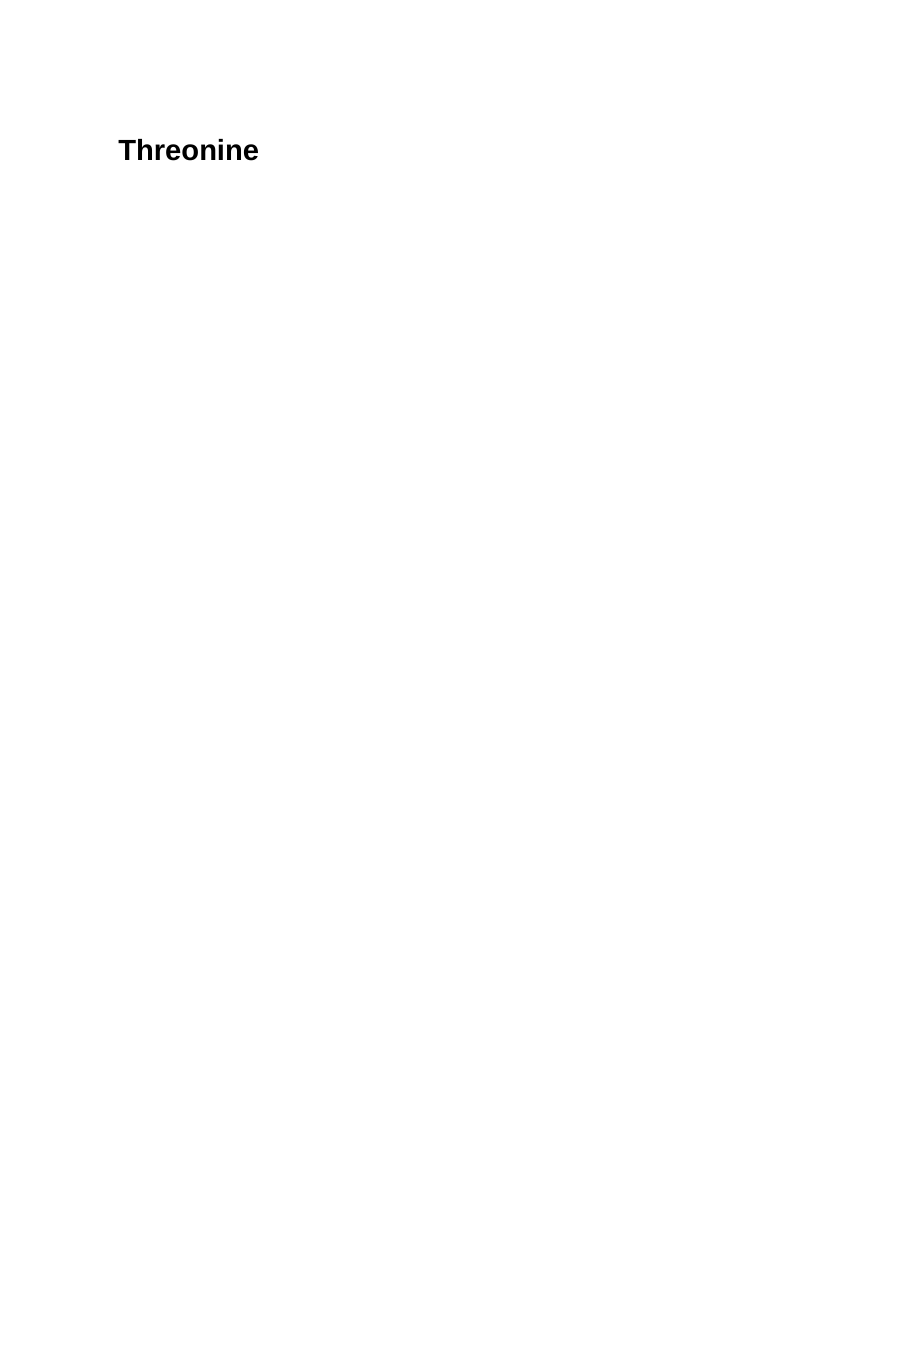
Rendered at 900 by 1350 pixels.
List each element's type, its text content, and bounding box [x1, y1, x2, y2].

subtitle Threonine [118, 133, 782, 166]
